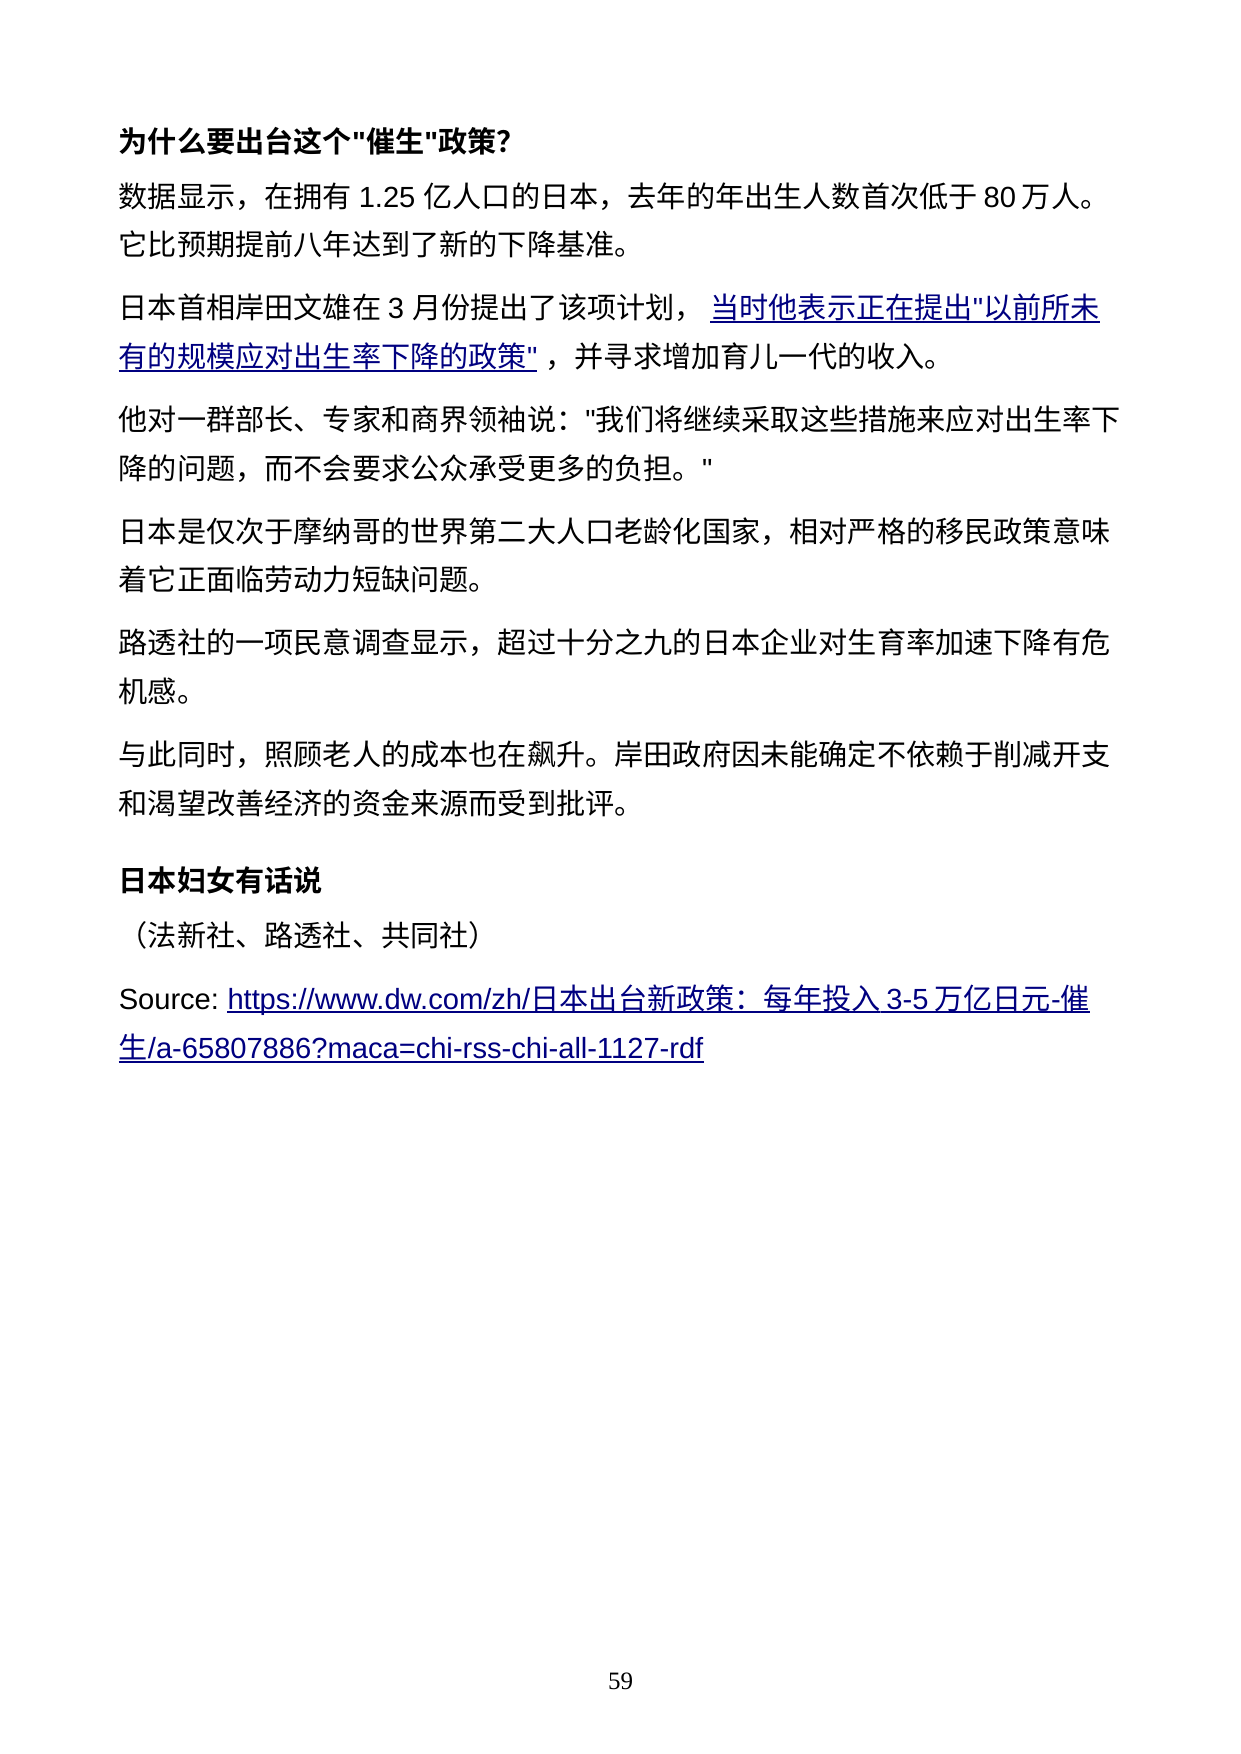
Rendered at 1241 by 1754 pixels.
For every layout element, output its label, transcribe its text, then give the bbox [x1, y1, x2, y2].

text 他对一群部长、专家和商界领袖说："我们将继续采取这些措施来应对出生率下降的问题，而不会要求公众承受更多的负担。" [118, 397, 1122, 487]
text 数据显示，在拥有 1.25 亿人口的日本，去年的年出生人数首次低于80万人。 它比预期提前八年达到了新的下降基准。 [118, 173, 1122, 264]
text 路透社的一项民意调查显示，超过十分之九的日本企业对生育率加速下降有危机感。 [118, 620, 1122, 711]
subtitle 为什么要出台这个"催生"政策？ [118, 118, 1122, 161]
text （法新社、路透社、共同社） [118, 913, 1122, 955]
text 与此同时，照顾老人的成本也在飙升。岸田政府因未能确定不依赖于削减开支和渴望改善经济的资金来源而受到批评。 [118, 732, 1122, 822]
text 日本是仅次于摩纳哥的世界第二大人口老龄化国家，相对严格的移民政策意味着它正面临劳动力短缺问题。 [118, 508, 1122, 599]
subtitle 日本妇女有话说 [118, 858, 1122, 900]
text 日本首相岸田文雄在 3 月份提出了该项计划， 当时他表示正在提出"以前所未有的规模应对出生率下降的政策" ，并寻求增加育儿一代的收入。 [118, 285, 1122, 376]
text Source: https://www.dw.com/zh/日本出台新政策：每年投入3-5万亿日元-催生/a-65807886?maca=chi-rss-chi-all-1127-rdf [118, 976, 1122, 1067]
